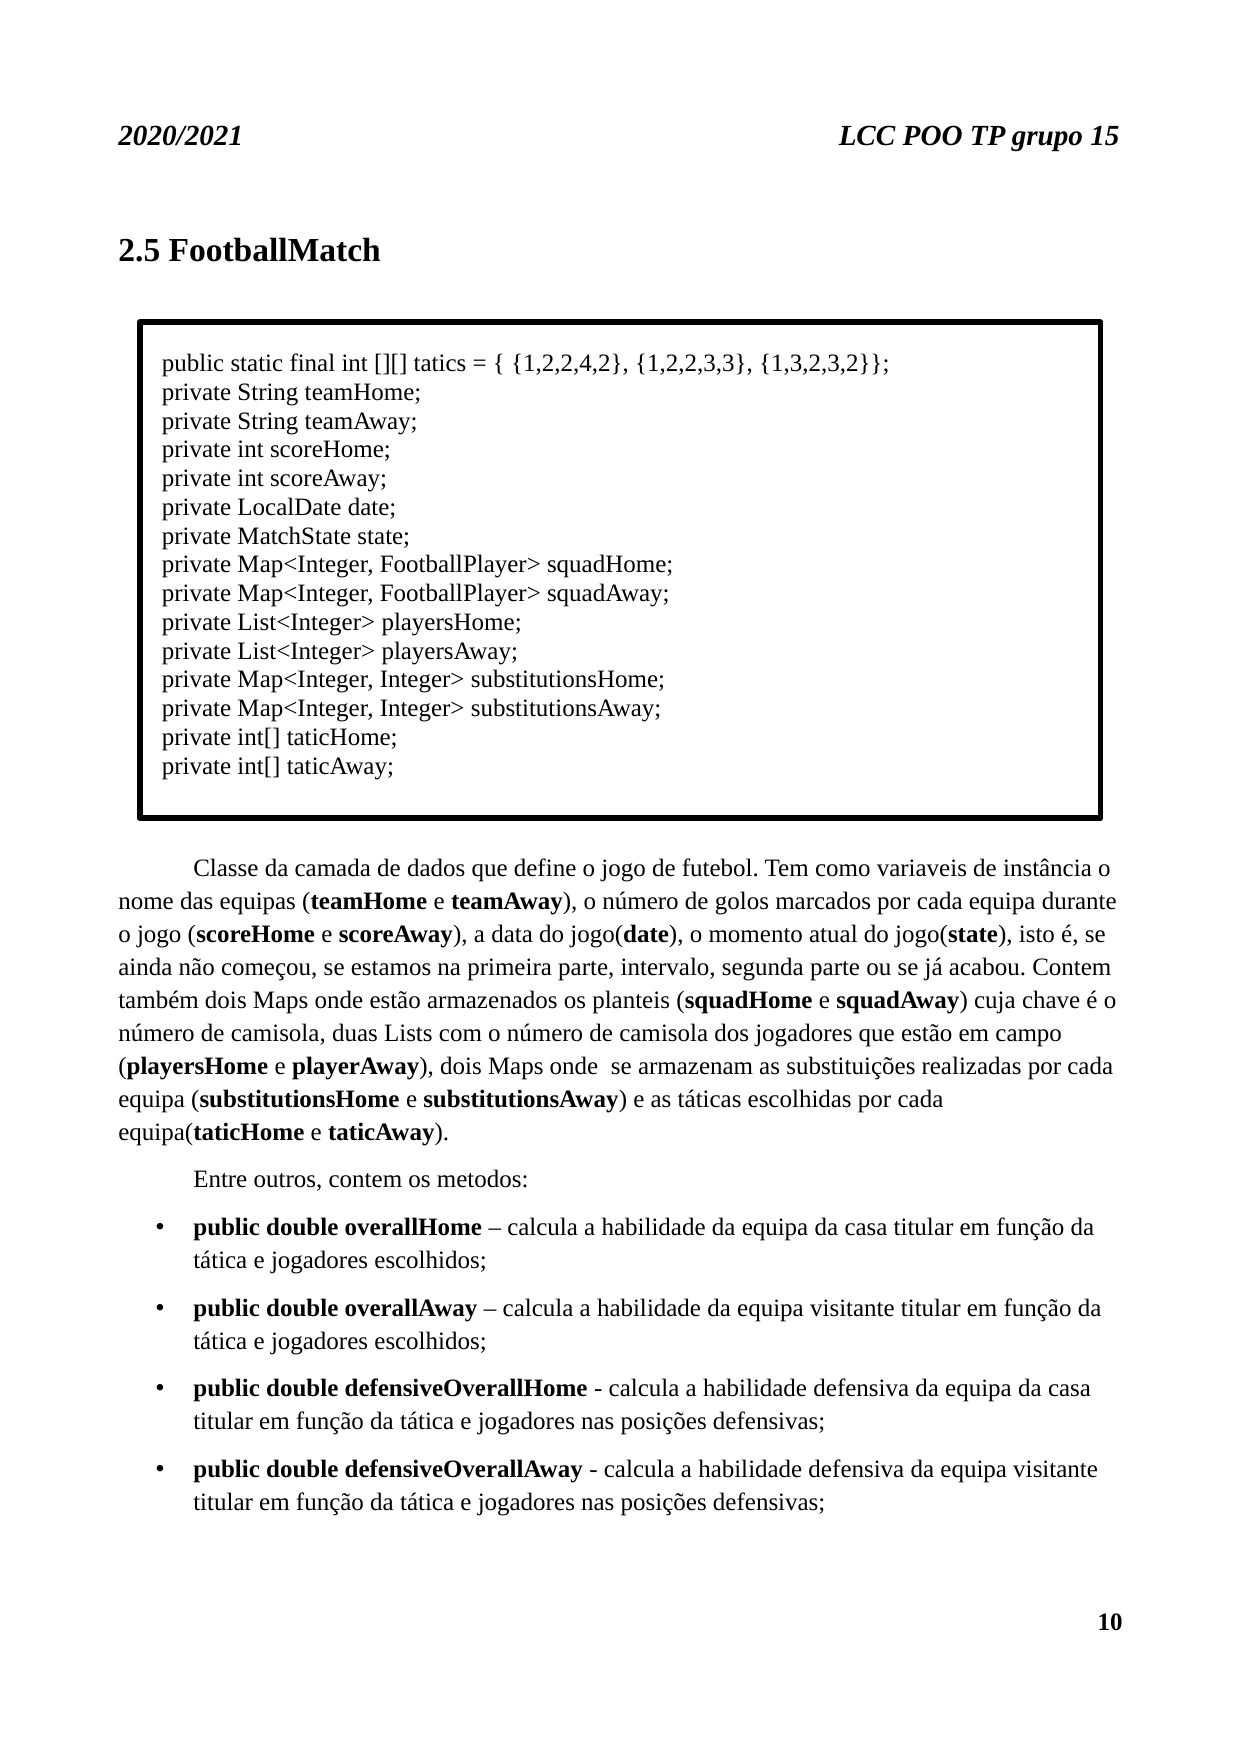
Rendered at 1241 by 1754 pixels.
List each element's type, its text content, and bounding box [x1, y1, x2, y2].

text Classe da camada de dados que define o jogo de futebol. Tem como variaveis de instância o nome das equipas (teamHome e teamAway), o número de golos marcados por cada equipa durante o jogo (scoreHome e scoreAway), a data do jogo(date), o momento atual do jogo(state), isto é, se ainda não começou, se estamos na primeira parte, intervalo, segunda parte ou se já acabou. Contem também dois Maps onde estão armazenados os planteis (squadHome e squadAway) cuja chave é o número de camisola, duas Lists com o número de camisola dos jogadores que estão em campo (playersHome e playerAway), dois Maps onde se armazenam as substituições realizadas por cada equipa (substitutionsHome e substitutionsAway) e as táticas escolhidas por cada equipa(taticHome e taticAway). [118, 853, 1122, 1146]
list public double defensiveOverallAway - calcula a habilidade defensiva da equipa visitante titular em função da tática e jogadores nas posições defensivas; [156, 1454, 1122, 1516]
list public double overallAway – calcula a habilidade da equipa visitante titular em função da tática e jogadores escolhidos; [156, 1293, 1122, 1354]
list public double defensiveOverallHome - calcula a habilidade defensiva da equipa da casa titular em função da tática e jogadores nas posições defensivas; [156, 1373, 1122, 1435]
subtitle 2.5 FootballMatch [118, 230, 1122, 269]
list public double overallHome – calcula a habilidade da equipa da casa titular em função da tática e jogadores escolhidos; [156, 1212, 1122, 1274]
text Entre outros, contem os metodos: [118, 1164, 1122, 1193]
